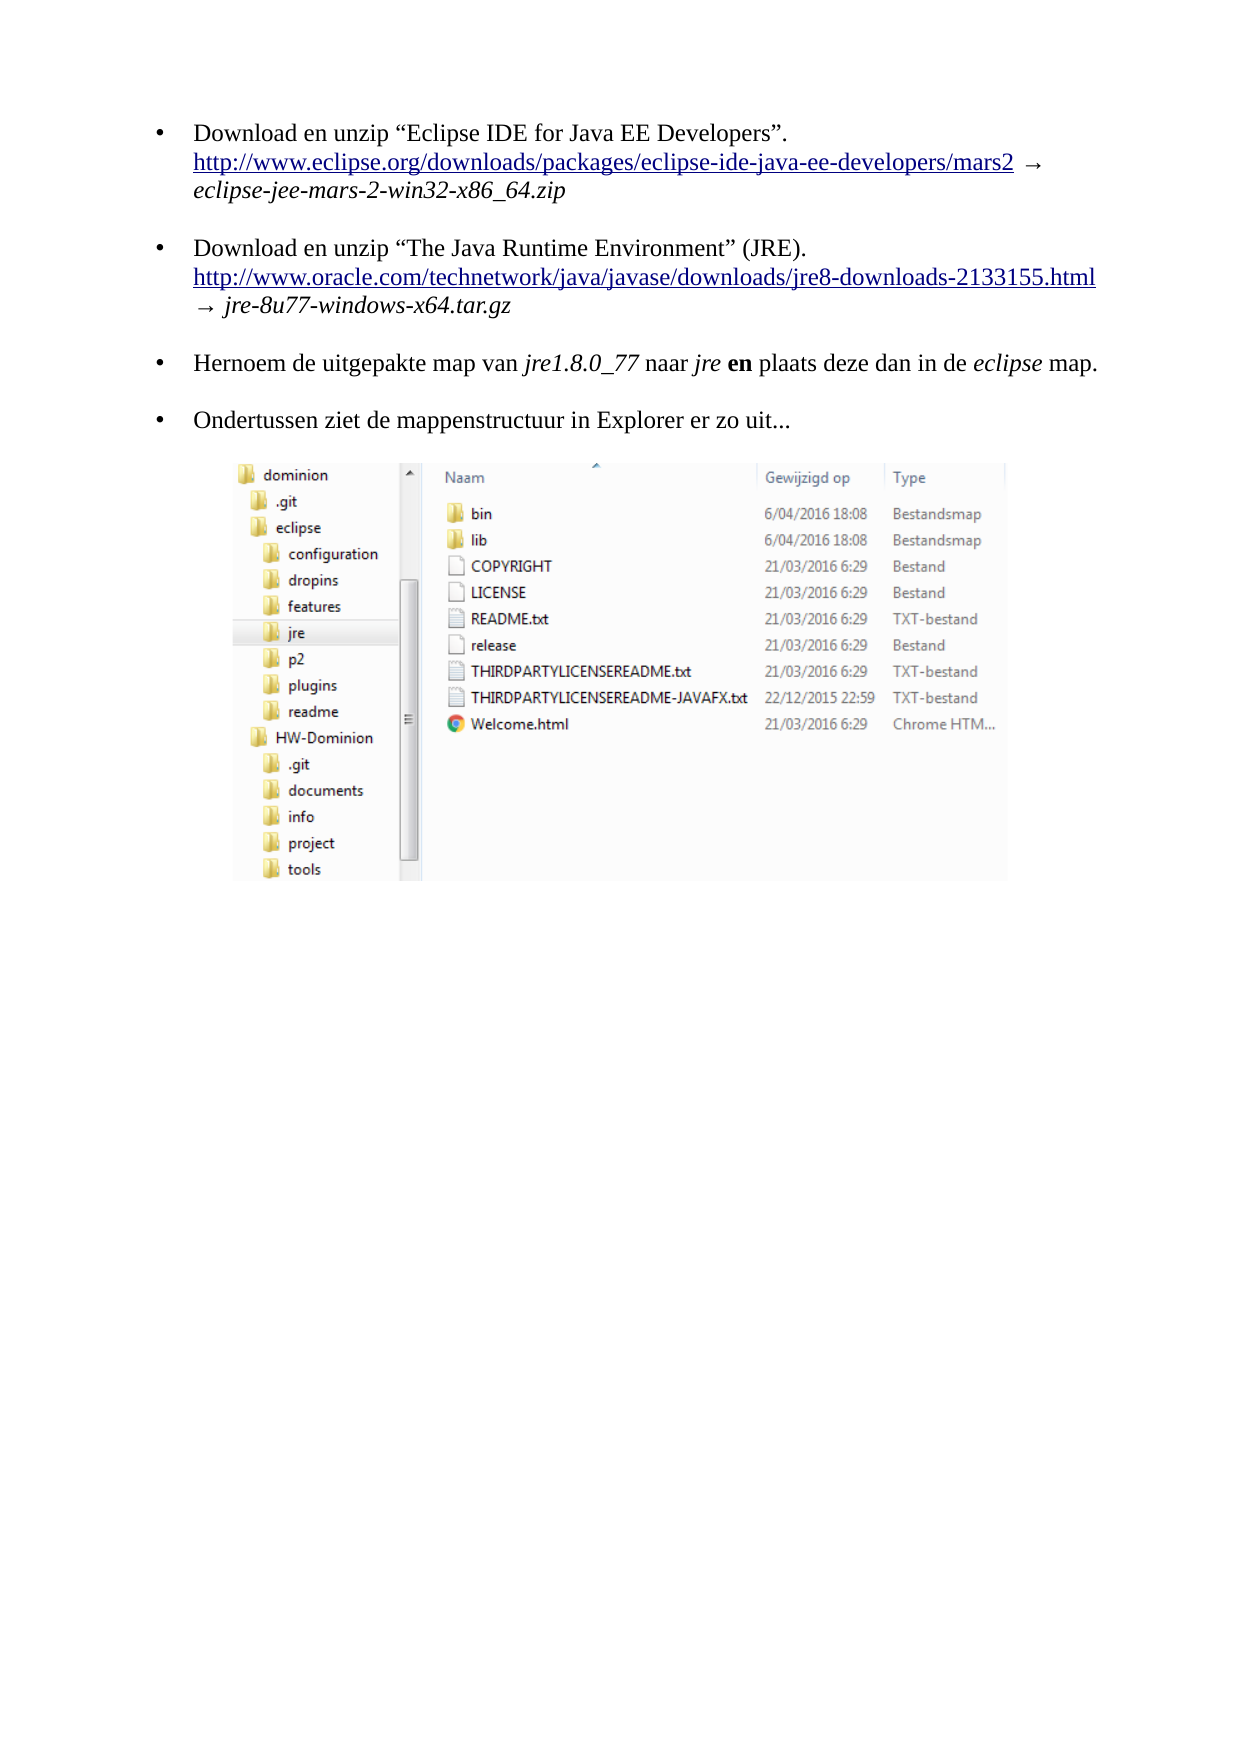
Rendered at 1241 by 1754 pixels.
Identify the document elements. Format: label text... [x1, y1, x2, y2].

list Download en unzip “The Java Runtime Environment” (JRE). http://www.oracle.com/technetwork/java/javase/downloads/jre8-downloads-2133155.html → jre-8u77-windows-x64.tar.gz [156, 233, 1122, 319]
list Hernoem de uitgepakte map van jre1.8.0_77 naar jre en plaats deze dan in de eclipse map. [156, 348, 1122, 377]
picture [232, 463, 1008, 881]
list Download en unzip “Eclipse IDE for Java EE Developers”. http://www.eclipse.org/downloads/packages/eclipse-ide-java-ee-developers/mars2 → eclipse-jee-mars-2-win32-x86_64.zip [156, 118, 1122, 204]
list Ondertussen ziet de mappenstructuur in Explorer er zo uit... [156, 406, 1122, 434]
